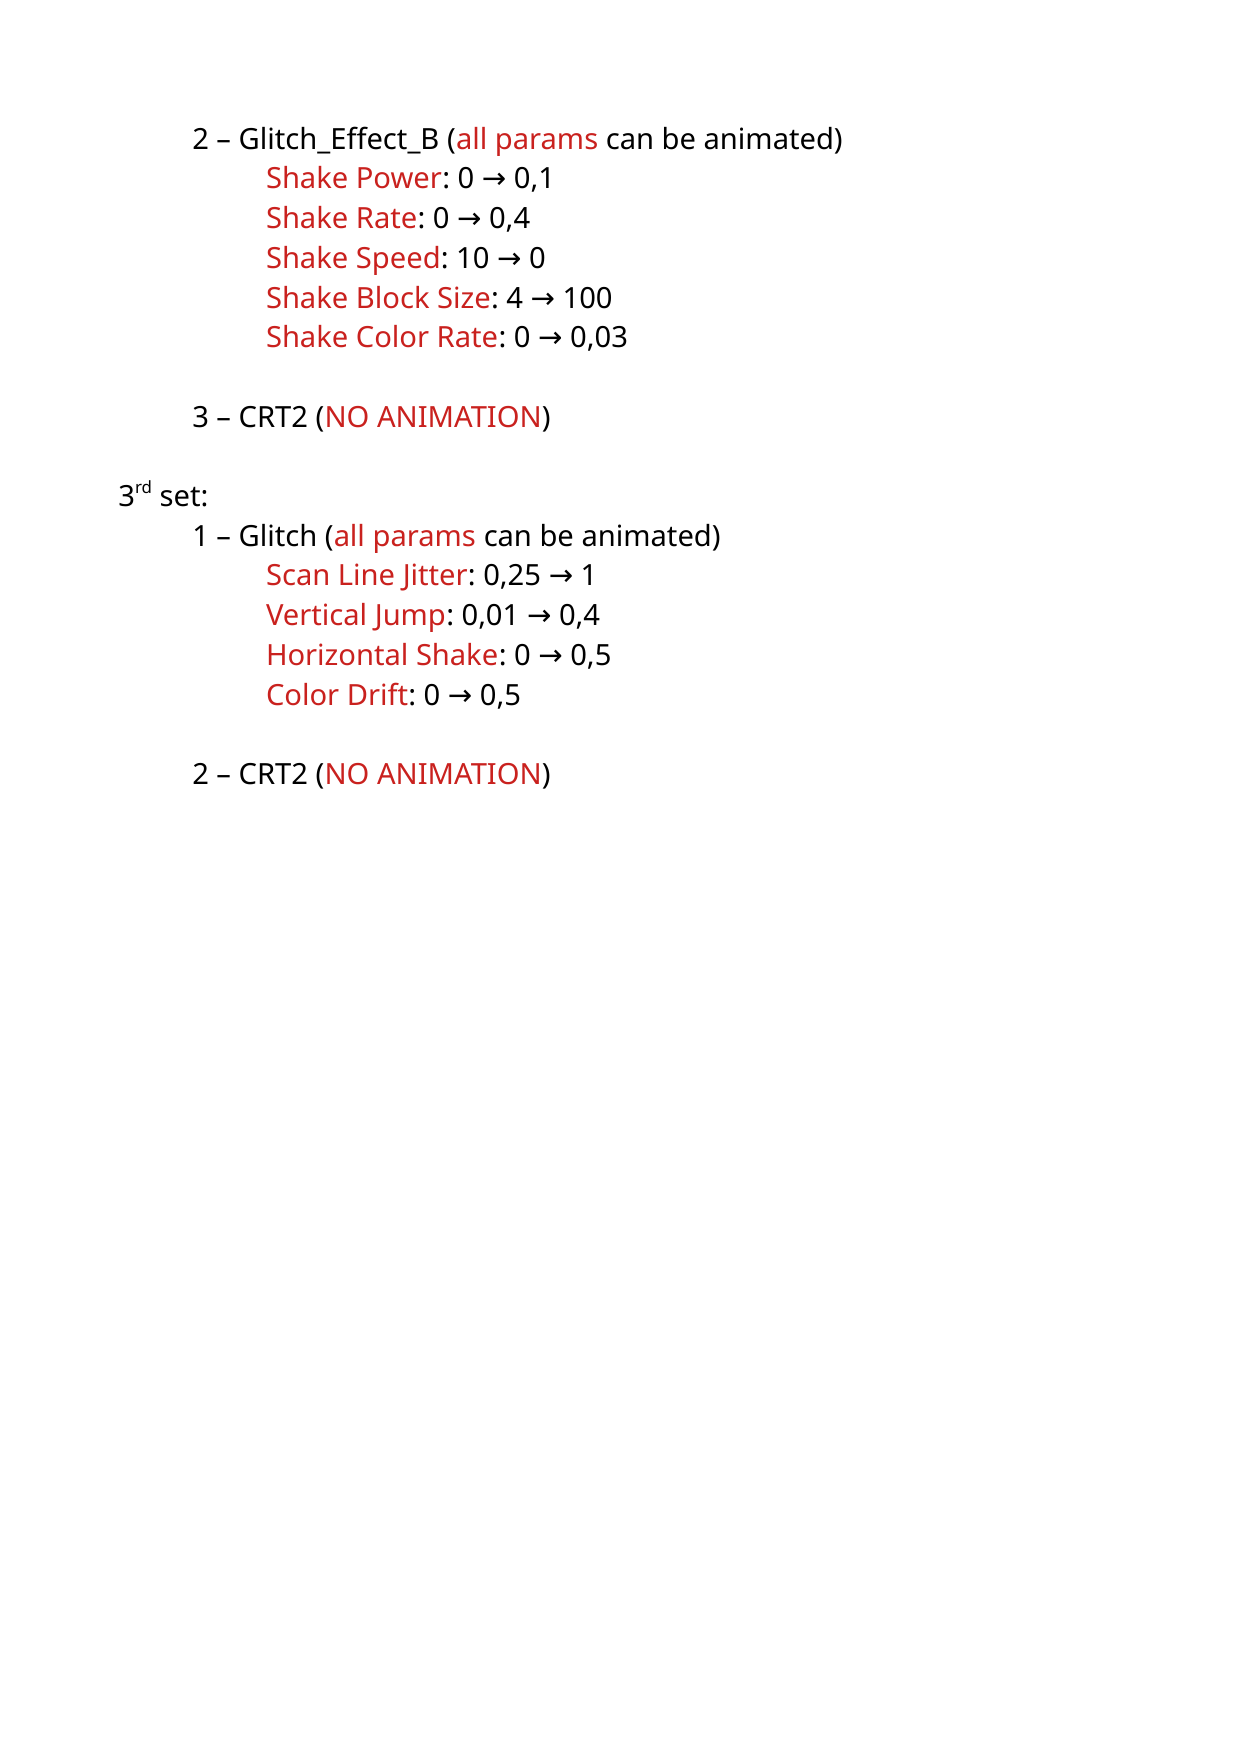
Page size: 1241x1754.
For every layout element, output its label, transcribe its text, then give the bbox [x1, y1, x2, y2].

text 3 – CRT2 (NO ANIMATION) [118, 396, 1122, 436]
text 3rd set: [118, 475, 1122, 515]
text Shake Rate: 0 → 0,4 [118, 197, 1122, 237]
text 1 – Glitch (all params can be animated) [118, 515, 1122, 555]
text Color Drift: 0 → 0,5 [118, 674, 1122, 713]
text Scan Line Jitter: 0,25 → 1 [118, 555, 1122, 594]
text Shake Power: 0 → 0,1 [118, 158, 1122, 197]
text 2 – Glitch_Effect_B (all params can be animated) [118, 118, 1122, 158]
text Vertical Jump: 0,01 → 0,4 [118, 594, 1122, 634]
text Horizontal Shake: 0 → 0,5 [118, 634, 1122, 674]
text Shake Color Rate: 0 → 0,03 [118, 317, 1122, 356]
text 2 – CRT2 (NO ANIMATION) [118, 753, 1122, 793]
text Shake Speed: 10 → 0 [118, 237, 1122, 277]
text Shake Block Size: 4 → 100 [118, 277, 1122, 317]
